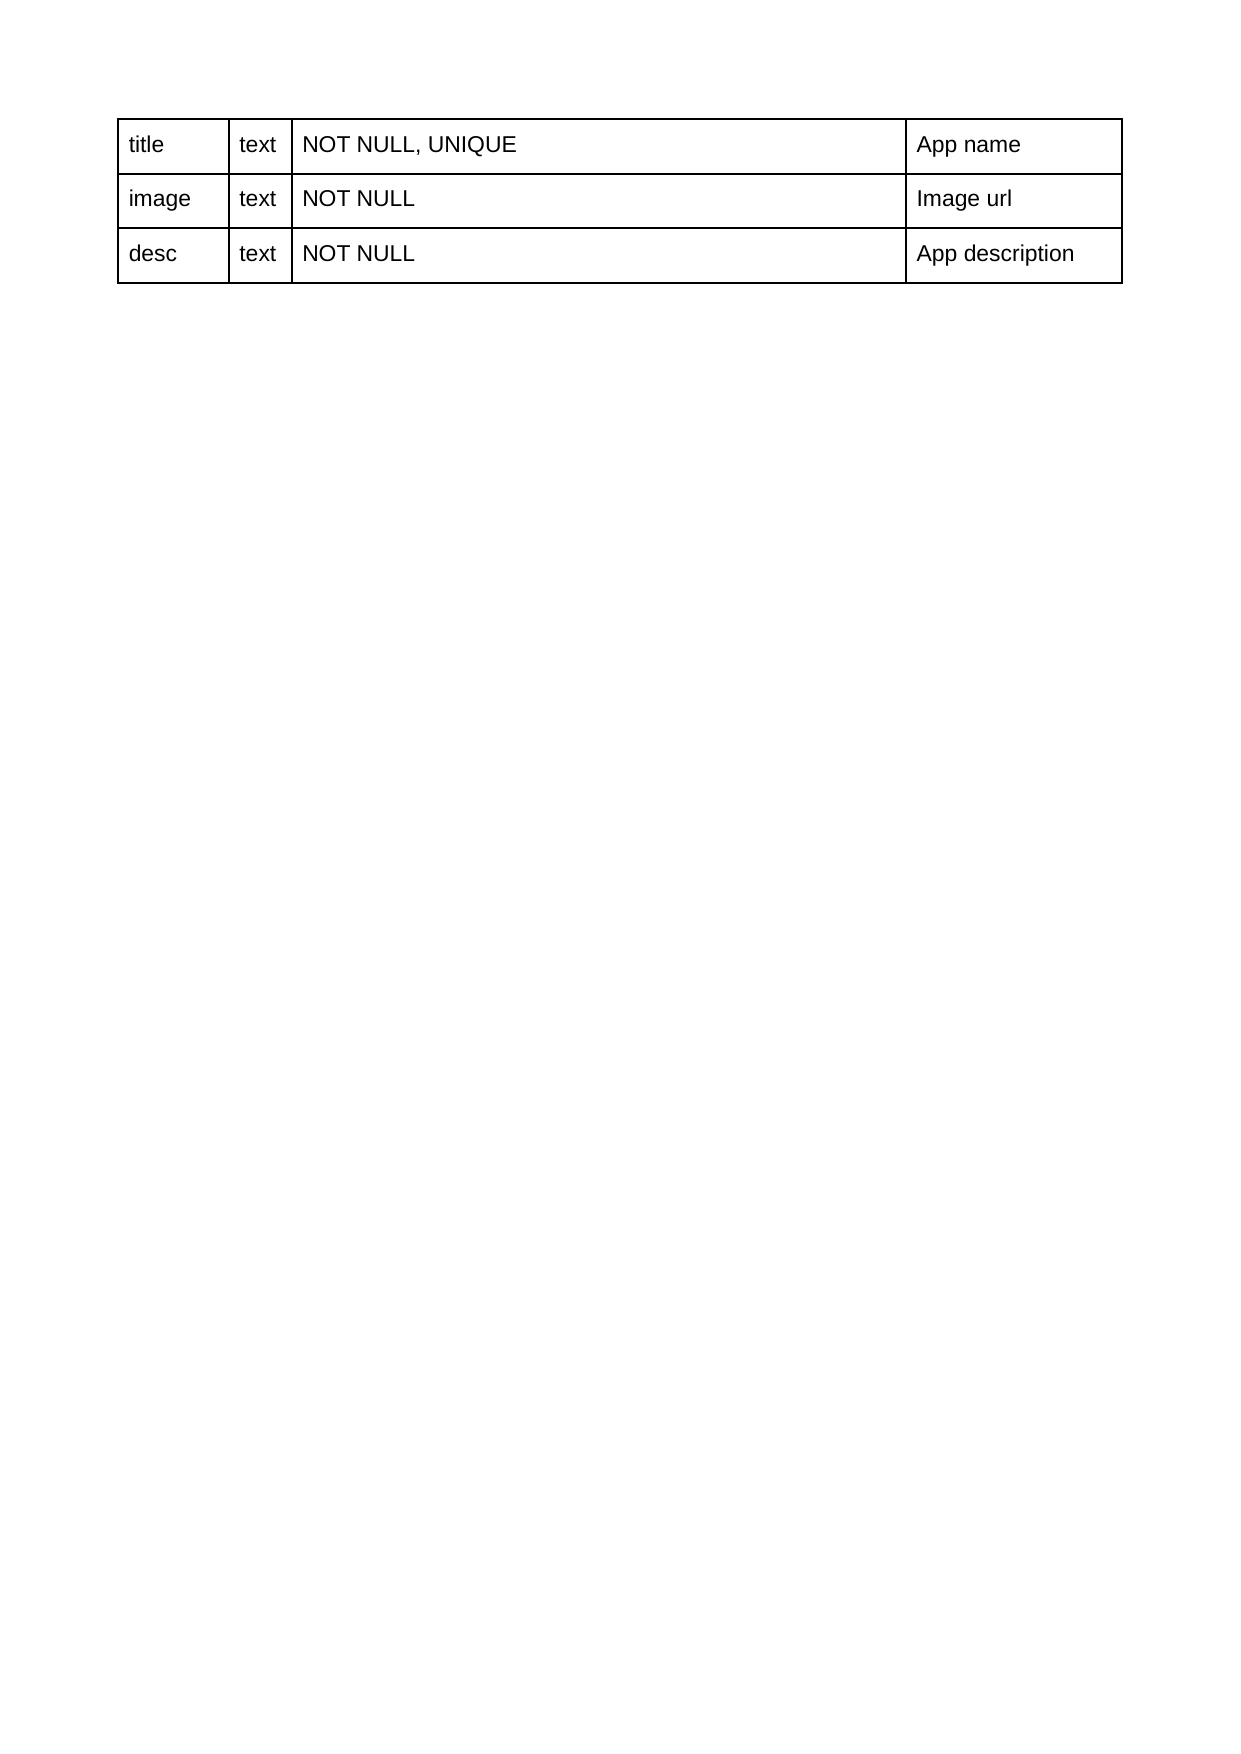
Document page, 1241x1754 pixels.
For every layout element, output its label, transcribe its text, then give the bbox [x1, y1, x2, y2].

table_cell image [119, 175, 228, 227]
table_cell App description [907, 229, 1121, 282]
table_cell App name [907, 120, 1121, 173]
table_cell text [230, 120, 291, 173]
table_cell title [119, 120, 228, 173]
table_cell text [230, 229, 291, 282]
table_cell Image url [907, 175, 1121, 227]
table_cell NOT NULL, UNIQUE [293, 120, 905, 173]
table_cell NOT NULL [293, 175, 905, 227]
table_cell text [230, 175, 291, 227]
table_cell NOT NULL [293, 229, 905, 282]
table_cell desc [119, 229, 228, 282]
